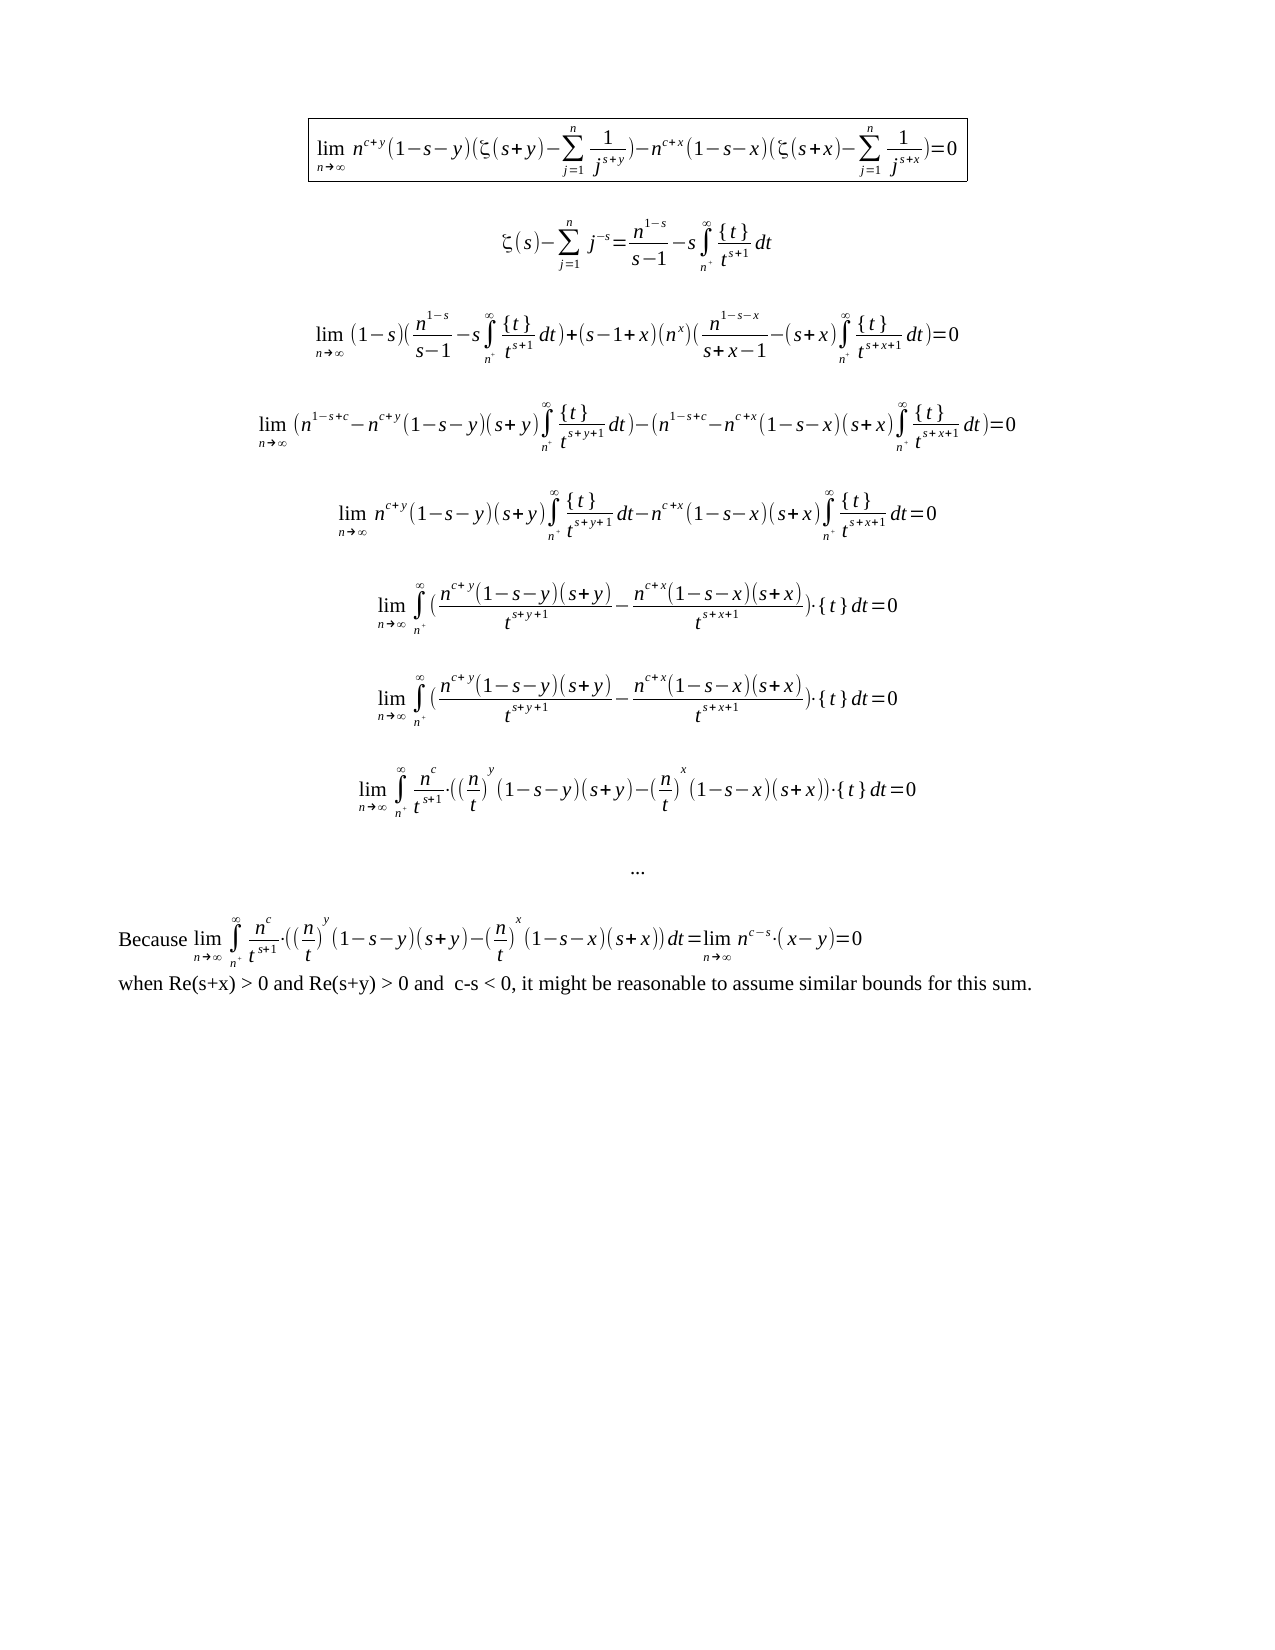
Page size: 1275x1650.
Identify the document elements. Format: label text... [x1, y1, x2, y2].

text ... [118, 855, 1157, 879]
text when Re(s+x) > 0 and Re(s+y) > 0 and c-s < 0, it might be reasonable to assume similar bounds for this sum. [118, 971, 1157, 995]
text Because [118, 913, 1157, 971]
